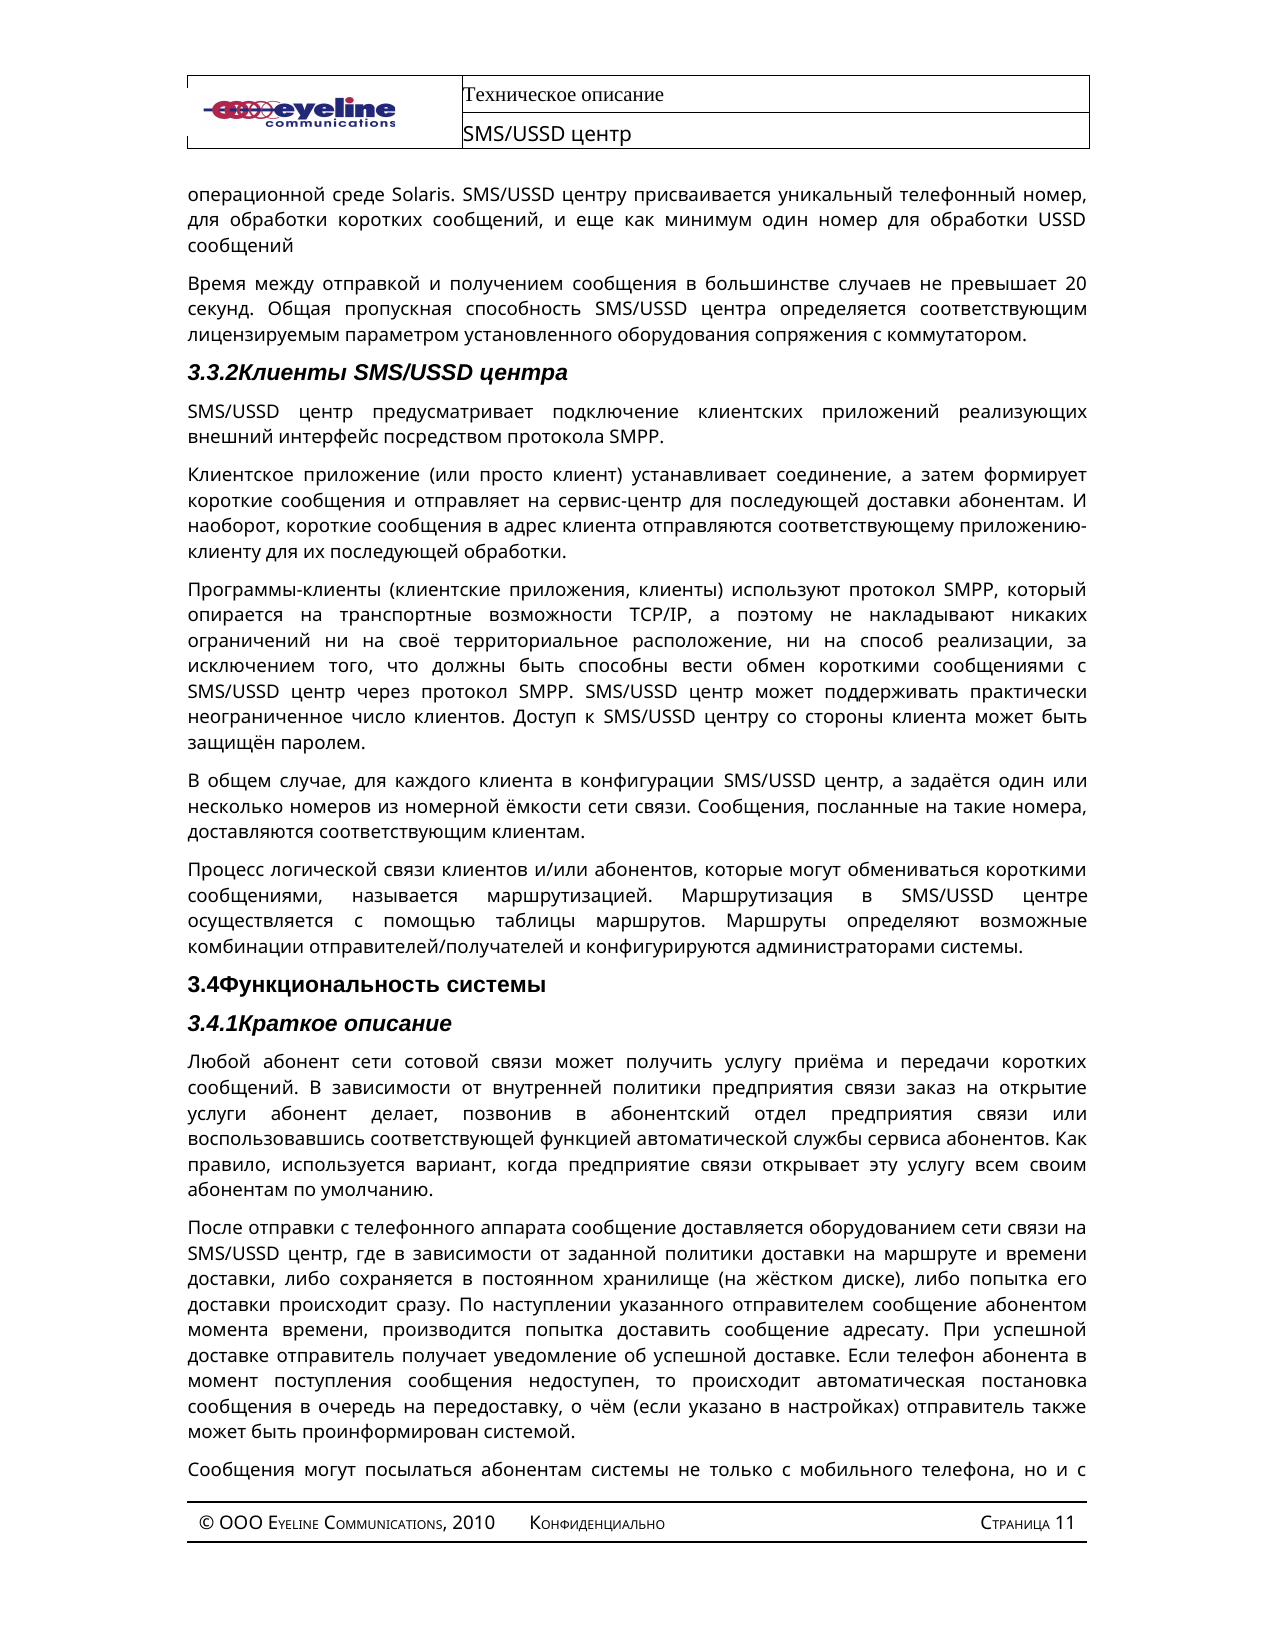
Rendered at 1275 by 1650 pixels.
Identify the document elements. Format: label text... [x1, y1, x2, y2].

subtitle Функциональность системы [187, 971, 1088, 997]
subtitle Краткое описание [187, 1010, 1088, 1036]
text Сообщения могут посылаться абонентам системы не только с мобильного телефона, но и с [187, 1457, 1088, 1482]
text В общем случае, для каждого клиента в конфигурации SMS/USSD центр, а задаётся один или несколько номеров из номерной ёмкости сети связи. Сообщения, посланные на такие номера, доставляются соответствующим клиентам. [187, 767, 1088, 844]
text SMS/USSD центр предусматривает подключение клиентских приложений реализующих внешний интерфейс посредством протокола SMPP. [187, 398, 1088, 449]
text Любой абонент сети сотовой связи может получить услугу приёма и передачи коротких сообщений. В зависимости от внутренней политики предприятия связи заказ на открытие услуги абонент делает, позвонив в абонентский отдел предприятия связи или воспользовавшись соответствующей функцией автоматической службы сервиса абонентов. Как правило, используется вариант, когда предприятие связи открывает эту услугу всем своим абонентам по умолчанию. [187, 1049, 1088, 1202]
picture [203, 97, 396, 127]
text После отправки с телефонного аппарата сообщение доставляется оборудованием сети связи на SMS/USSD центр, где в зависимости от заданной политики доставки на маршруте и времени доставки, либо сохраняется в постоянном хранилище (на жёстком диске), либо попытка его доставки происходит сразу. По наступлении указанного отправителем сообщение абонентом момента времени, производится попытка доставить сообщение адресату. При успешной доставке отправитель получает уведомление об успешной доставке. Если телефон абонента в момент поступления сообщения недоступен, то происходит автоматическая постановка сообщения в очередь на передоставку, о чём (если указано в настройках) отправитель также может быть проинформирован системой. [187, 1214, 1088, 1444]
text операционной среде Solaris. SMS/USSD центру присваивается уникальный телефонный номер, для обработки коротких сообщений, и еще как минимум один номер для обработки USSD сообщений [187, 181, 1088, 258]
text Клиентское приложение (или просто клиент) устанавливает соединение, а затем формирует короткие сообщения и отправляет на сервис-центр для последующей доставки абонентам. И наоборот, короткие сообщения в адрес клиента отправляются соответствующему приложению-клиенту для их последующей обработки. [187, 462, 1088, 564]
subtitle Клиенты SMS/USSD центра [187, 359, 1088, 386]
text Время между отправкой и получением сообщения в большинстве случаев не превышает 20 секунд. Общая пропускная способность SMS/USSD центра определяется соответствующим лицензируемым параметром установленного оборудования сопряжения с коммутатором. [187, 270, 1088, 347]
text Программы-клиенты (клиентские приложения, клиенты) используют протокол SMPP, который опирается на транспортные возможности TCP/IP, а поэтому не накладывают никаких ограничений ни на своё территориальное расположение, ни на способ реализации, за исключением того, что должны быть способны вести обмен короткими сообщениями с SMS/USSD центр через протокол SMPP. SMS/USSD центр может поддерживать практически неограниченное число клиентов. Доступ к SMS/USSD центру со стороны клиента может быть защищён паролем. [187, 576, 1088, 755]
text Процесс логической связи клиентов и/или абонентов, которые могут обмениваться короткими сообщениями, называется маршрутизацией. Маршрутизация в SMS/USSD центре осуществляется с помощью таблицы маршрутов. Маршруты определяют возможные комбинации отправителей/получателей и конфигурируются администраторами системы. [187, 856, 1088, 958]
